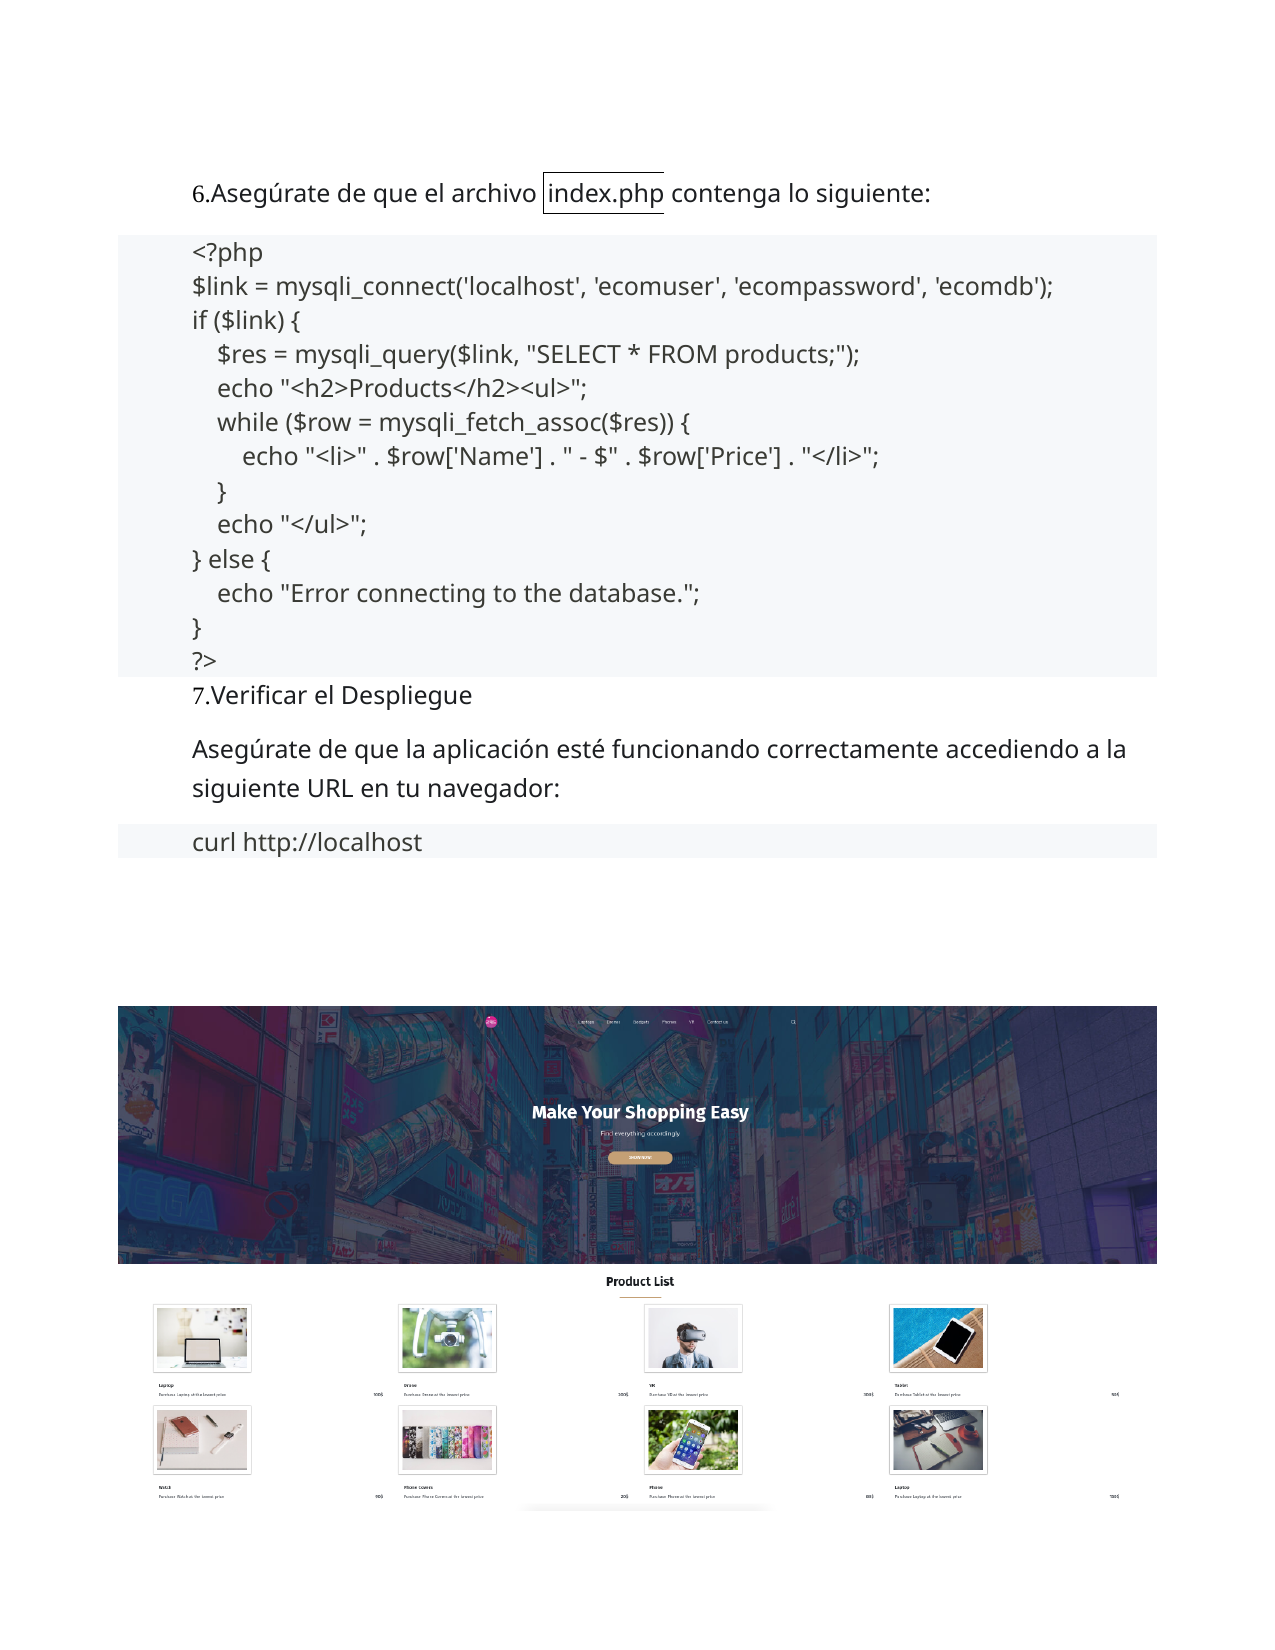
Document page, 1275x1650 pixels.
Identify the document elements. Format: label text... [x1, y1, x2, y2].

list if ($link) { [118, 303, 1157, 337]
picture [118, 1006, 1157, 1511]
list while ($row = mysqli_fetch_assoc($res)) { [118, 405, 1157, 439]
list Verificar el Despliegue [118, 677, 1157, 712]
list echo "Error connecting to the database."; [118, 575, 1157, 609]
list echo "</ul>"; [118, 507, 1157, 541]
list ?> [118, 643, 1157, 677]
list index.php contenga lo siguiente: [544, 172, 1157, 214]
list } else { [118, 541, 1157, 575]
list $link = mysqli_connect('localhost', 'ecomuser', 'ecompassword', 'ecomdb'); [118, 269, 1157, 303]
list Asegúrate de que el archivo [118, 172, 543, 214]
list } [118, 609, 1157, 643]
list curl http://localhost [118, 824, 1157, 858]
list echo "<li>" . $row['Name'] . " - $" . $row['Price'] . "</li>"; [118, 439, 1157, 473]
list echo "<h2>Products</h2><ul>"; [118, 371, 1157, 405]
list Asegúrate de que la aplicación esté funcionando correctamente accediendo a la siguiente URL en tu navegador: [118, 731, 1157, 804]
list } [118, 473, 1157, 507]
list <?php [118, 235, 1157, 269]
list $res = mysqli_query($link, "SELECT * FROM products;"); [118, 337, 1157, 371]
